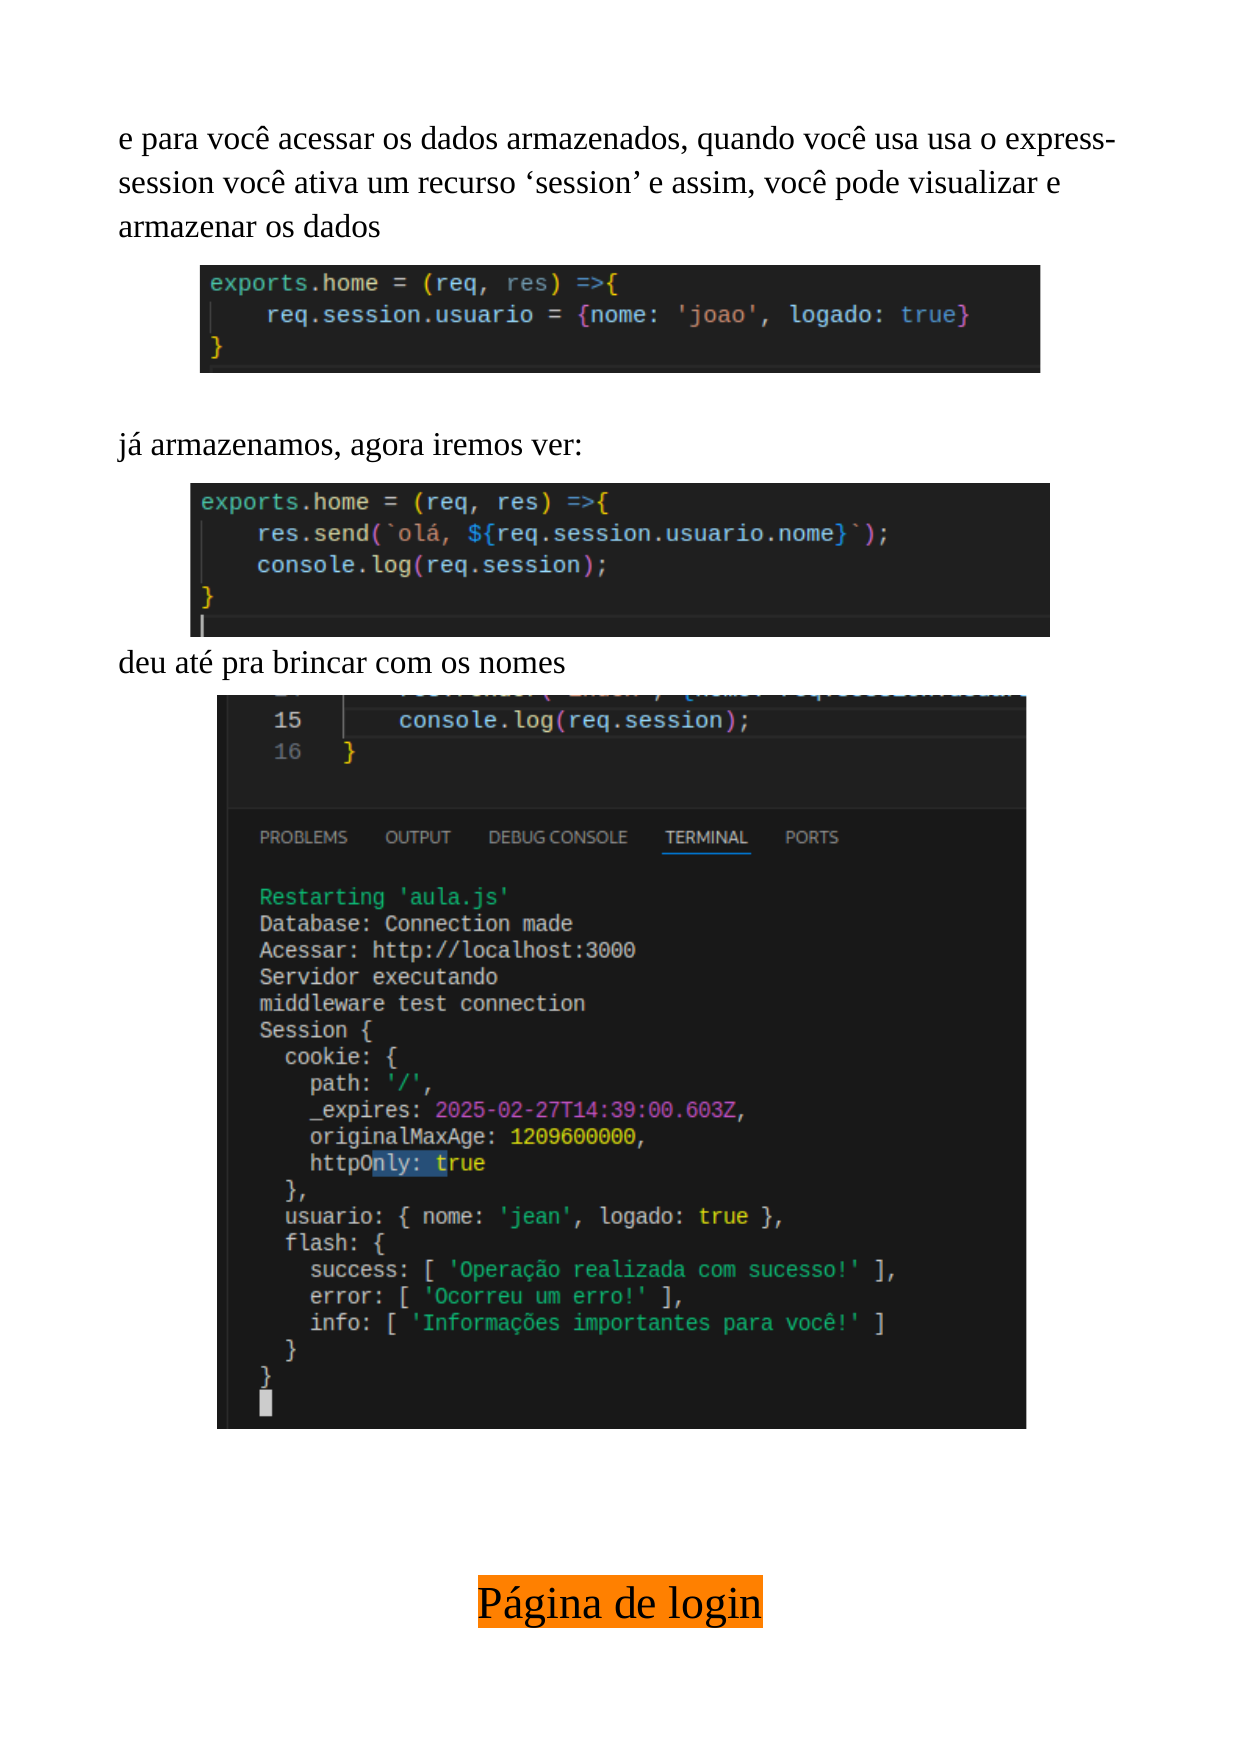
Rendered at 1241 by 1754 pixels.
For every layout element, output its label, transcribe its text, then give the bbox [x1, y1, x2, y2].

text já armazenamos, agora iremos ver: [118, 424, 1122, 463]
picture [190, 483, 1050, 637]
text e para você acessar os dados armazenados, quando você usa usa o express-session você ativa um recurso ‘session’ e assim, você pode visualizar e armazenar os dados [118, 118, 1122, 244]
picture [217, 695, 1027, 1429]
picture [199, 265, 1041, 373]
text deu até pra brincar com os nomes [118, 483, 1122, 680]
text Página de login [118, 1575, 1122, 1628]
